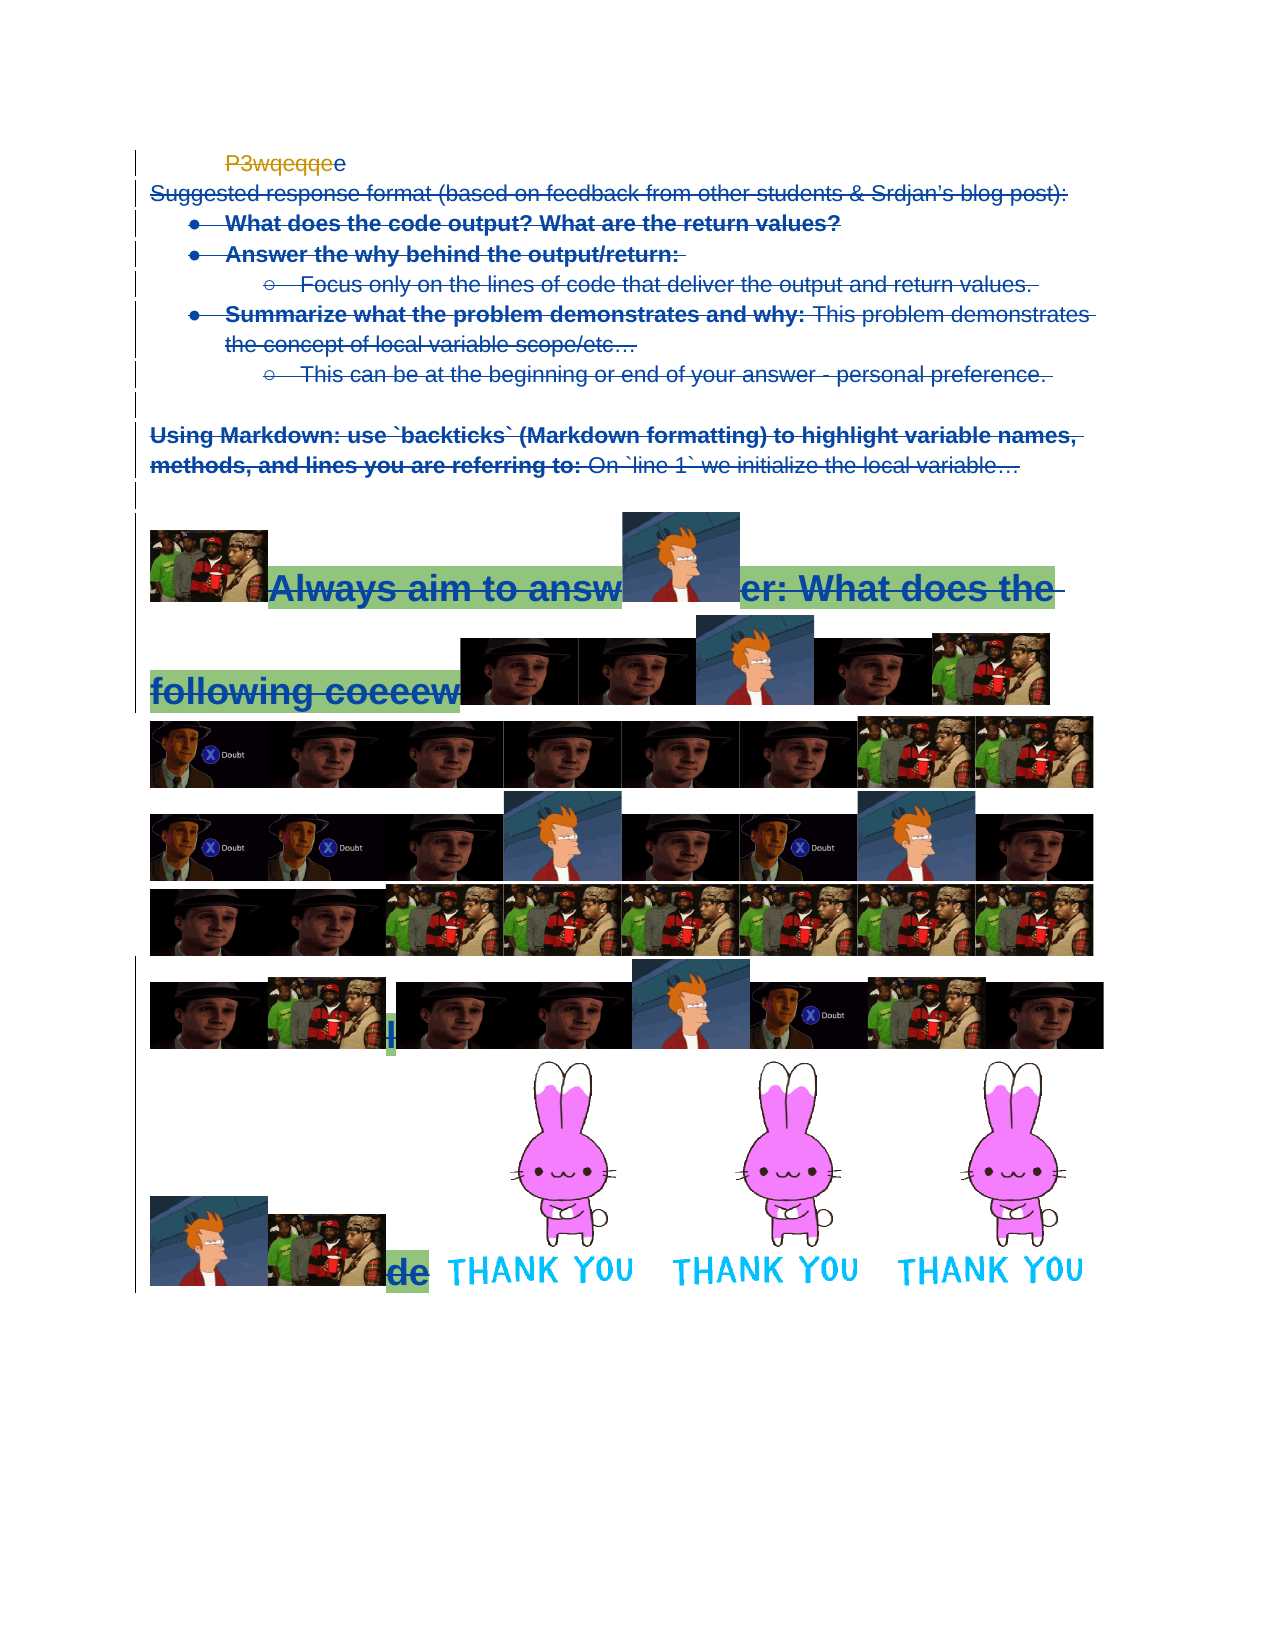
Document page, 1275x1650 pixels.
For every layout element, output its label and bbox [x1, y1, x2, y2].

picture [150, 791, 1094, 881]
picture [150, 716, 1094, 788]
picture [460, 615, 1050, 705]
picture [150, 884, 1094, 956]
picture [396, 959, 1104, 1049]
picture [622, 512, 740, 602]
picture [150, 530, 268, 602]
picture [150, 977, 386, 1049]
picture [429, 1060, 1105, 1286]
picture [150, 1196, 386, 1286]
